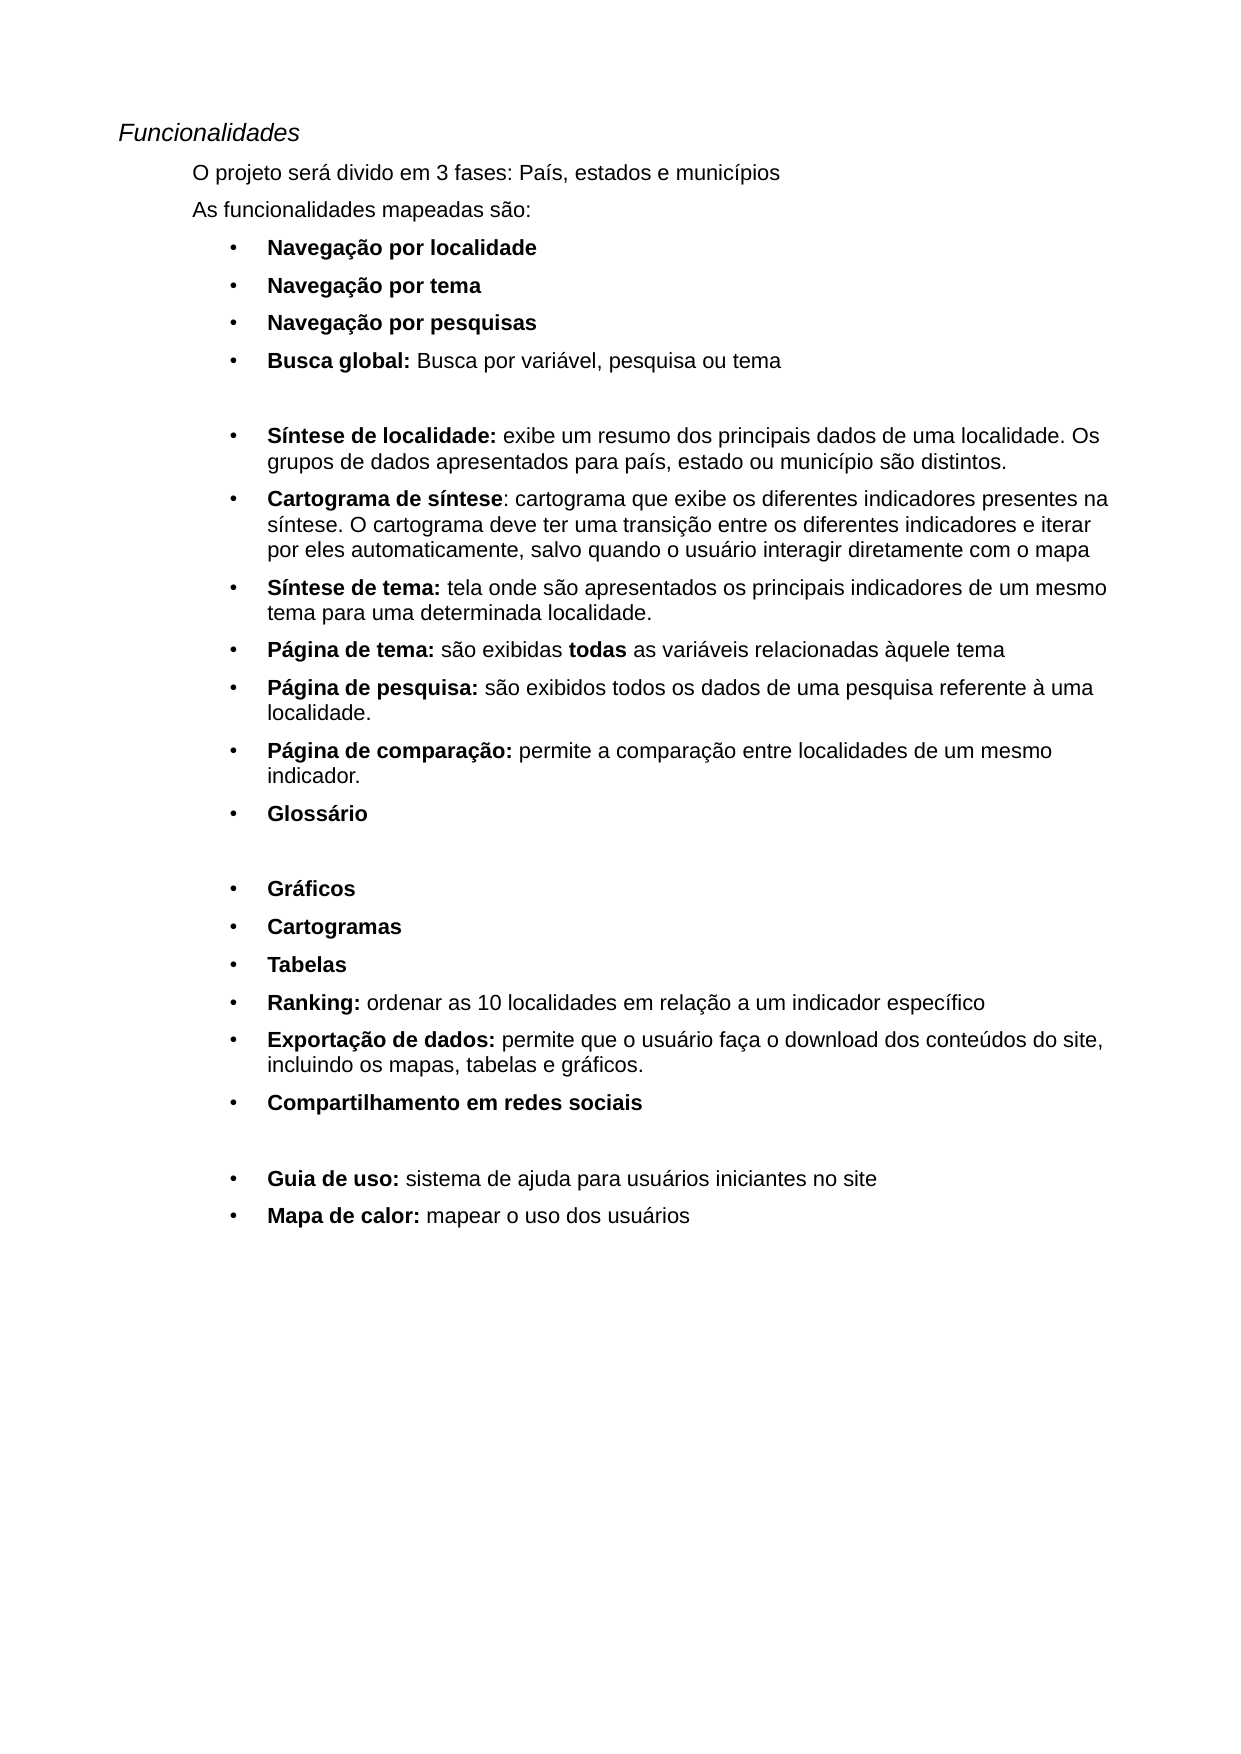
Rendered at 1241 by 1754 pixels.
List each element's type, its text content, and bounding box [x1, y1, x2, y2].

list Navegação por tema [229, 272, 1122, 298]
list Navegação por localidade [229, 235, 1122, 260]
list Tabelas [229, 952, 1122, 977]
list Página de tema: são exibidas todas as variáveis relacionadas àquele tema [229, 637, 1122, 662]
list Cartograma de síntese: cartograma que exibe os diferentes indicadores presentes na síntese. O cartograma deve ter uma transição entre os diferentes indicadores e iterar por eles automaticamente, salvo quando o usuário interagir diretamente com o mapa [229, 486, 1122, 562]
list Síntese de localidade: exibe um resumo dos principais dados de uma localidade. Os grupos de dados apresentados para país, estado ou município são distintos. [229, 423, 1122, 474]
text O projeto será divido em 3 fases: País, estados e municípios [118, 159, 1122, 184]
list Navegação por pesquisas [229, 310, 1122, 335]
list Compartilhamento em redes sociais [229, 1090, 1122, 1115]
list Mapa de calor: mapear o uso dos usuários [229, 1203, 1122, 1228]
list Ranking: ordenar as 10 localidades em relação a um indicador específico [229, 989, 1122, 1014]
list Página de pesquisa: são exibidos todos os dados de uma pesquisa referente à uma localidade. [229, 675, 1122, 725]
list Exportação de dados: permite que o usuário faça o download dos conteúdos do site, incluindo os mapas, tabelas e gráficos. [229, 1027, 1122, 1077]
list Cartogramas [229, 914, 1122, 939]
subtitle Funcionalidades [118, 118, 1122, 147]
list Síntese de tema: tela onde são apresentados os principais indicadores de um mesmo tema para uma determinada localidade. [229, 574, 1122, 625]
text As funcionalidades mapeadas são: [118, 197, 1122, 222]
list Glossário [229, 801, 1122, 826]
list Página de comparação: permite a comparação entre localidades de um mesmo indicador. [229, 738, 1122, 788]
list Busca global: Busca por variável, pesquisa ou tema [229, 348, 1122, 373]
list Guia de uso: sistema de ajuda para usuários iniciantes no site [229, 1165, 1122, 1191]
list Gráficos [229, 876, 1122, 901]
